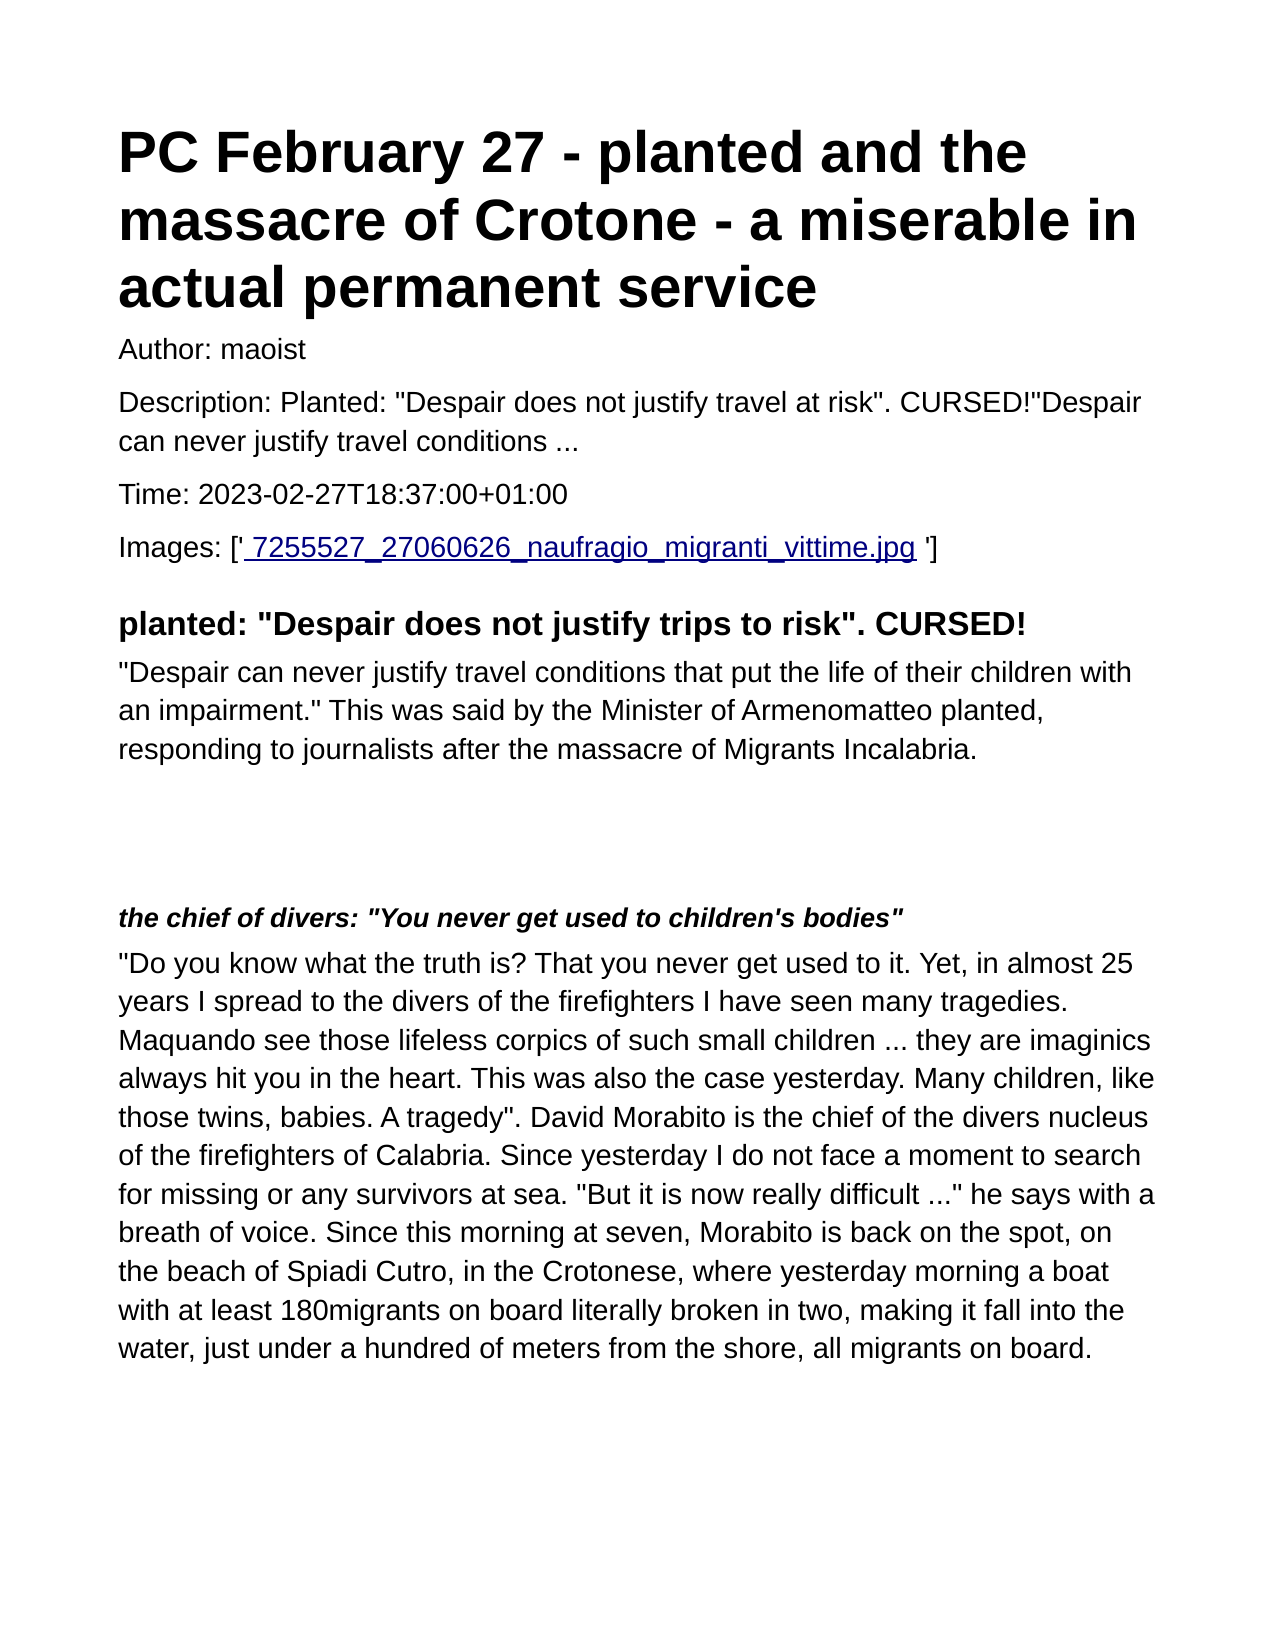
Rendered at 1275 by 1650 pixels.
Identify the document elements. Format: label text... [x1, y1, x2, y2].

subtitle PC February 27 - planted and the massacre of Crotone - a miserable in actual permanent service [118, 118, 1157, 319]
subtitle planted: "Despair does not justify trips to risk". CURSED! [118, 604, 1157, 642]
text Description: Planted: "Despair does not justify travel at risk". CURSED!"Despair can never justify travel conditions ... [118, 385, 1157, 457]
text "Do you know what the truth is? That you never get used to it. Yet, in almost 25 years I spread to the divers of the firefighters I have seen many tragedies. Maquando see those lifeless corpics of such small children ... they are imaginics always hit you in the heart. This was also the case yesterday. Many children, like those twins, babies. A tragedy". David Morabito is the chief of the divers nucleus of the firefighters of Calabria. Since yesterday I do not face a moment to search for missing or any survivors at sea. "But it is now really difficult ..." he says with a breath of voice. Since this morning at seven, Morabito is back on the spot, on the beach of Spiadi Cutro, in the Crotonese, where yesterday morning a boat with at least 180migrants on board literally broken in two, making it fall into the water, just under a hundred of meters from the shore, all migrants on board. [118, 946, 1157, 1365]
text "Despair can never justify travel conditions that put the life of their children with an impairment." This was said by the Minister of Armenomatteo planted, responding to journalists after the massacre of Migrants Incalabria. [118, 655, 1157, 765]
text Time: 2023-02-27T18:37:00+01:00 [118, 477, 1157, 510]
text Author: maoist [118, 332, 1157, 365]
subtitle the chief of divers: "You never get used to children's bodies" [118, 902, 1157, 933]
text Images: [' 7255527_27060626_naufragio_migranti_vittime.jpg '] [118, 530, 1157, 563]
